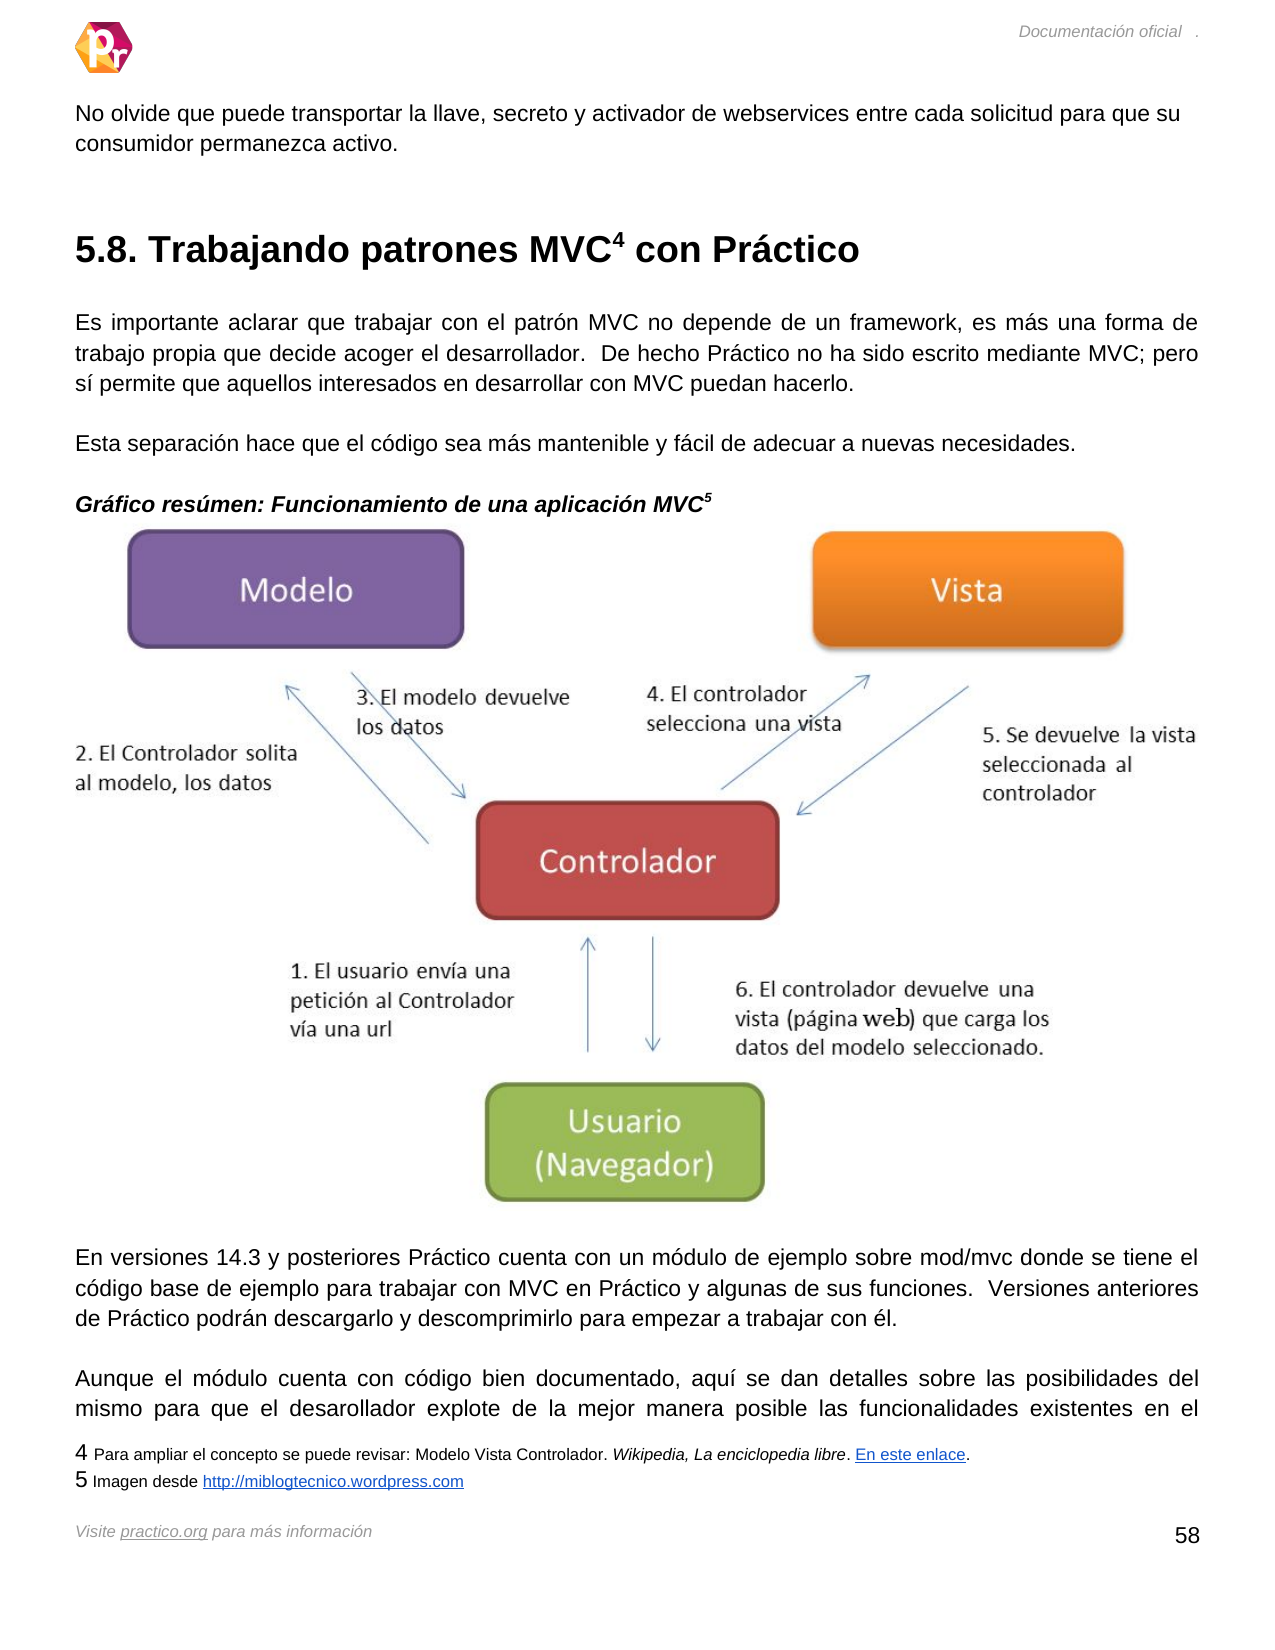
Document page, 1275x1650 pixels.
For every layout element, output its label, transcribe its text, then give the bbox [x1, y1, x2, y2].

picture [75, 22, 133, 73]
text Es importante aclarar que trabajar con el patrón MVC no depende de un framework, es más una forma de trabajo propia que decide acoger el desarrollador. De hecho Práctico no ha sido escrito mediante MVC; pero sí permite que aquellos interesados en desarrollar con MVC puedan hacerlo. [75, 309, 1200, 396]
text No olvide que puede transportar la llave, secreto y activador de webservices entre cada solicitud para que su consumidor permanezca activo. [75, 99, 1200, 156]
text Para ampliar el concepto se puede revisar: Modelo Vista Controlador. Wikipedia, La enciclopedia libre. En este enlace. [75, 1439, 1200, 1466]
text Gráfico resúmen: Funcionamiento de una aplicación MVC [75, 491, 1200, 517]
subtitle 5.8. Trabajando patrones MVC con Práctico [75, 228, 1200, 271]
text Imagen desde http://miblogtecnico.wordpress.com [75, 1466, 1200, 1492]
text Aunque el módulo cuenta con código bien documentado, aquí se dan detalles sobre las posibilidades del mismo para que el desarollador explote de la mejor manera posible las funcionalidades existentes en el [75, 1365, 1200, 1422]
text Esta separación hace que el código sea más mantenible y fácil de adecuar a nuevas necesidades. [75, 430, 1200, 456]
picture [75, 520, 1200, 1211]
text En versiones 14.3 y posteriores Práctico cuenta con un módulo de ejemplo sobre mod/mvc donde se tiene el código base de ejemplo para trabajar con MVC en Práctico y algunas de sus funciones. Versiones anteriores de Práctico podrán descargarlo y descomprimirlo para empezar a trabajar con él. [75, 1244, 1200, 1331]
